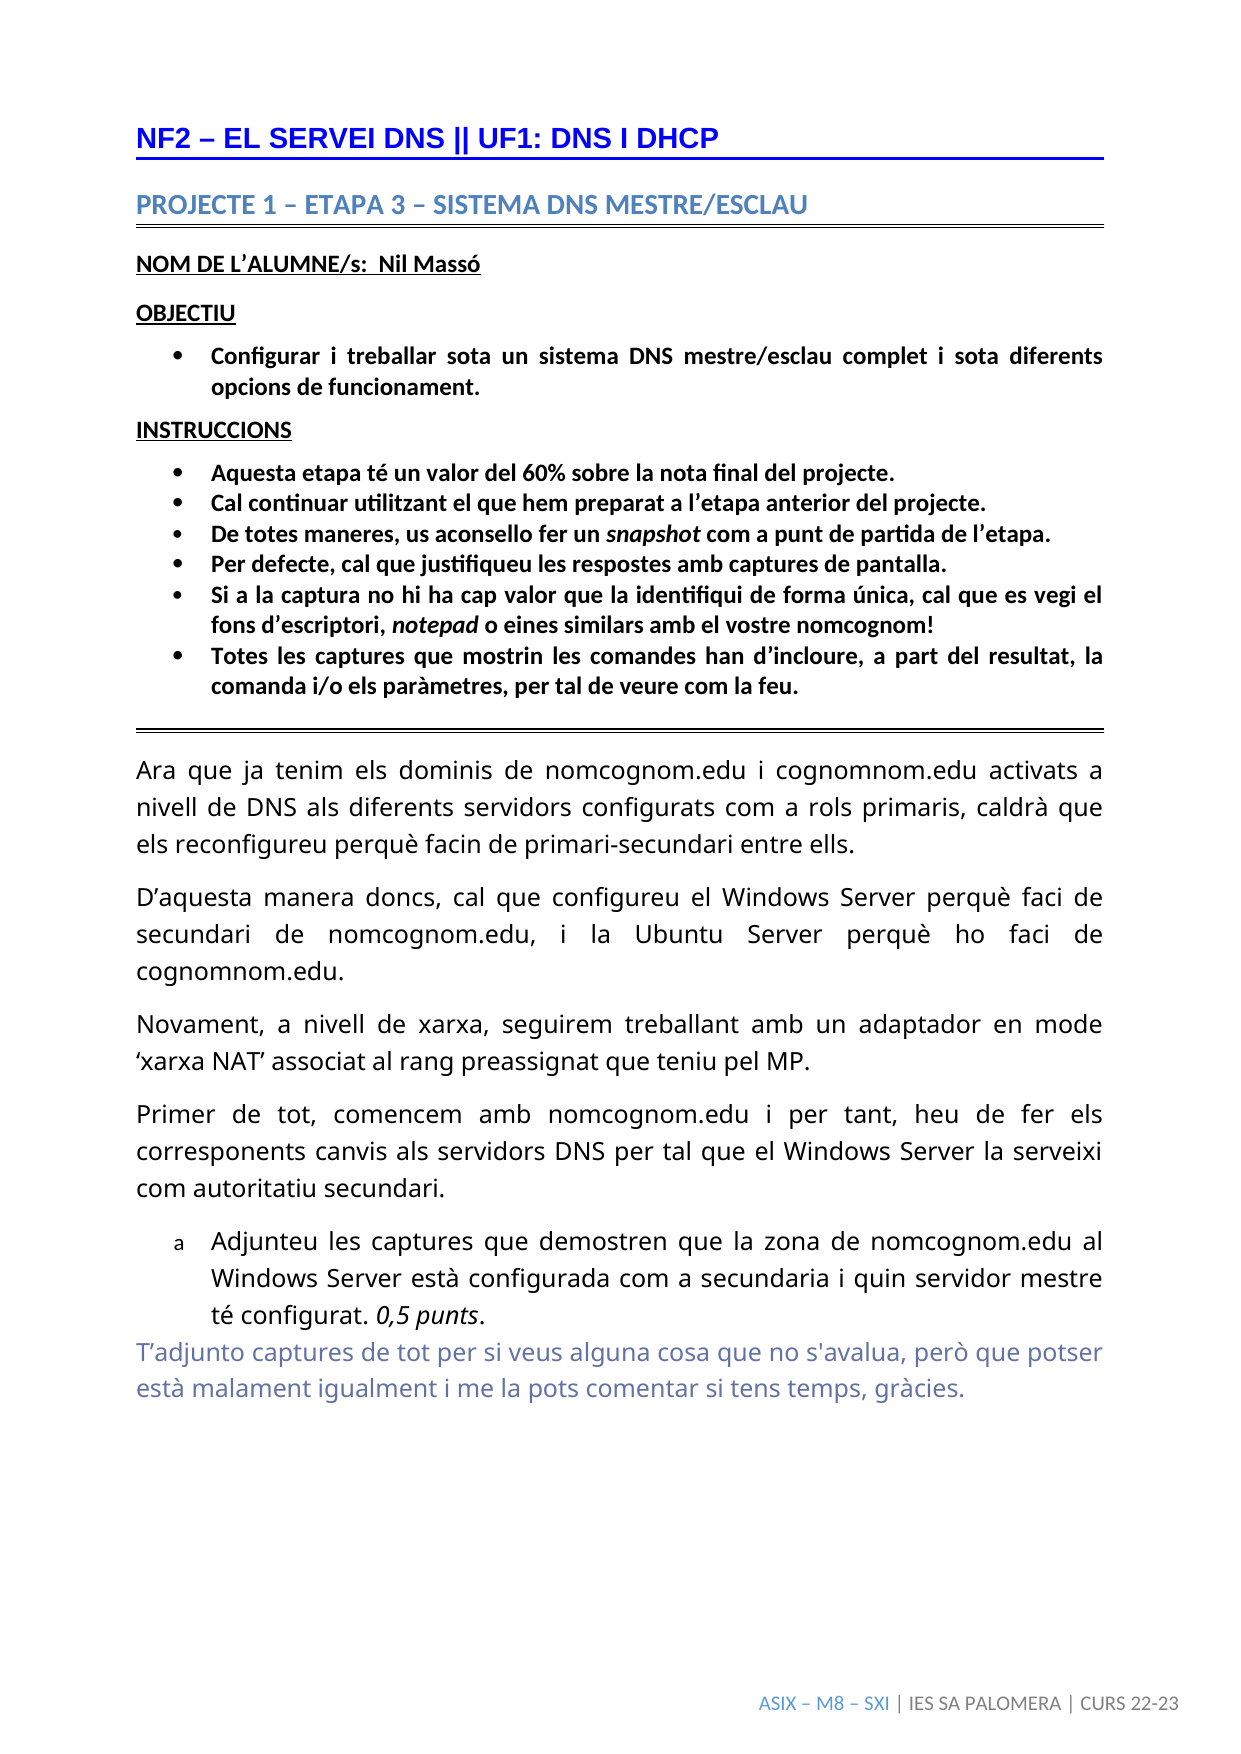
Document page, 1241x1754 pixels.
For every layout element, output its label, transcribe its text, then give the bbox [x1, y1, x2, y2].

text PROJECTE 1 – ETAPA 3 – SISTEMA DNS MESTRE/ESCLAU [136, 186, 1104, 224]
list Adjunteu les captures que demostren que la zona de nomcognom.edu al Windows Server està configurada com a secundaria i quin servidor mestre té configurat. 0,5 punts. [173, 1224, 1104, 1331]
list T’adjunto captures de tot per si veus alguna cosa que no s'avalua, però que potser està malament igualment i me la pots comentar si tens temps, gràcies. [136, 1334, 1104, 1405]
text Ara que ja tenim els dominis de nomcognom.edu i cognomnom.edu activats a nivell de DNS als diferents servidors configurats com a rols primaris, caldrà que els reconfigureu perquè facin de primari-secundari entre ells. [136, 753, 1104, 860]
text OBJECTIU [136, 297, 1104, 328]
list Totes les captures que mostrin les comandes han d’incloure, a part del resultat, la comanda i/o els paràmetres, per tal de veure com la feu. [173, 640, 1104, 701]
list Configurar i treballar sota un sistema DNS mestre/esclau complet i sota diferents opcions de funcionament. [173, 340, 1104, 401]
list Per defecte, cal que justifiqueu les respostes amb captures de pantalla. [173, 548, 1104, 579]
text Primer de tot, comencem amb nomcognom.edu i per tant, heu de fer els corresponents canvis als servidors DNS per tal que el Windows Server la serveixi com autoritatiu secundari. [136, 1097, 1104, 1204]
list Cal continuar utilitzant el que hem preparat a l’etapa anterior del projecte. [173, 487, 1104, 518]
text NOM DE L’ALUMNE/s: Nil Massó [136, 248, 1104, 278]
list Aquesta etapa té un valor del 60% sobre la nota final del projecte. [173, 457, 1104, 487]
text INSTRUCCIONS [136, 414, 1104, 444]
list De totes maneres, us aconsello fer un snapshot com a punt de partida de l’etapa. [173, 518, 1104, 548]
text NF2 – EL SERVEI DNS || uf1: DNS I DHCP [136, 121, 1104, 157]
list Si a la captura no hi ha cap valor que la identifiqui de forma única, cal que es vegi el fons d’escriptori, notepad o eines similars amb el vostre nomcognom! [173, 579, 1104, 640]
text Novament, a nivell de xarxa, seguirem treballant amb un adaptador en mode ‘xarxa NAT’ associat al rang preassignat que teniu pel MP. [136, 1007, 1104, 1077]
text D’aquesta manera doncs, cal que configureu el Windows Server perquè faci de secundari de nomcognom.edu, i la Ubuntu Server perquè ho faci de cognomnom.edu. [136, 880, 1104, 987]
